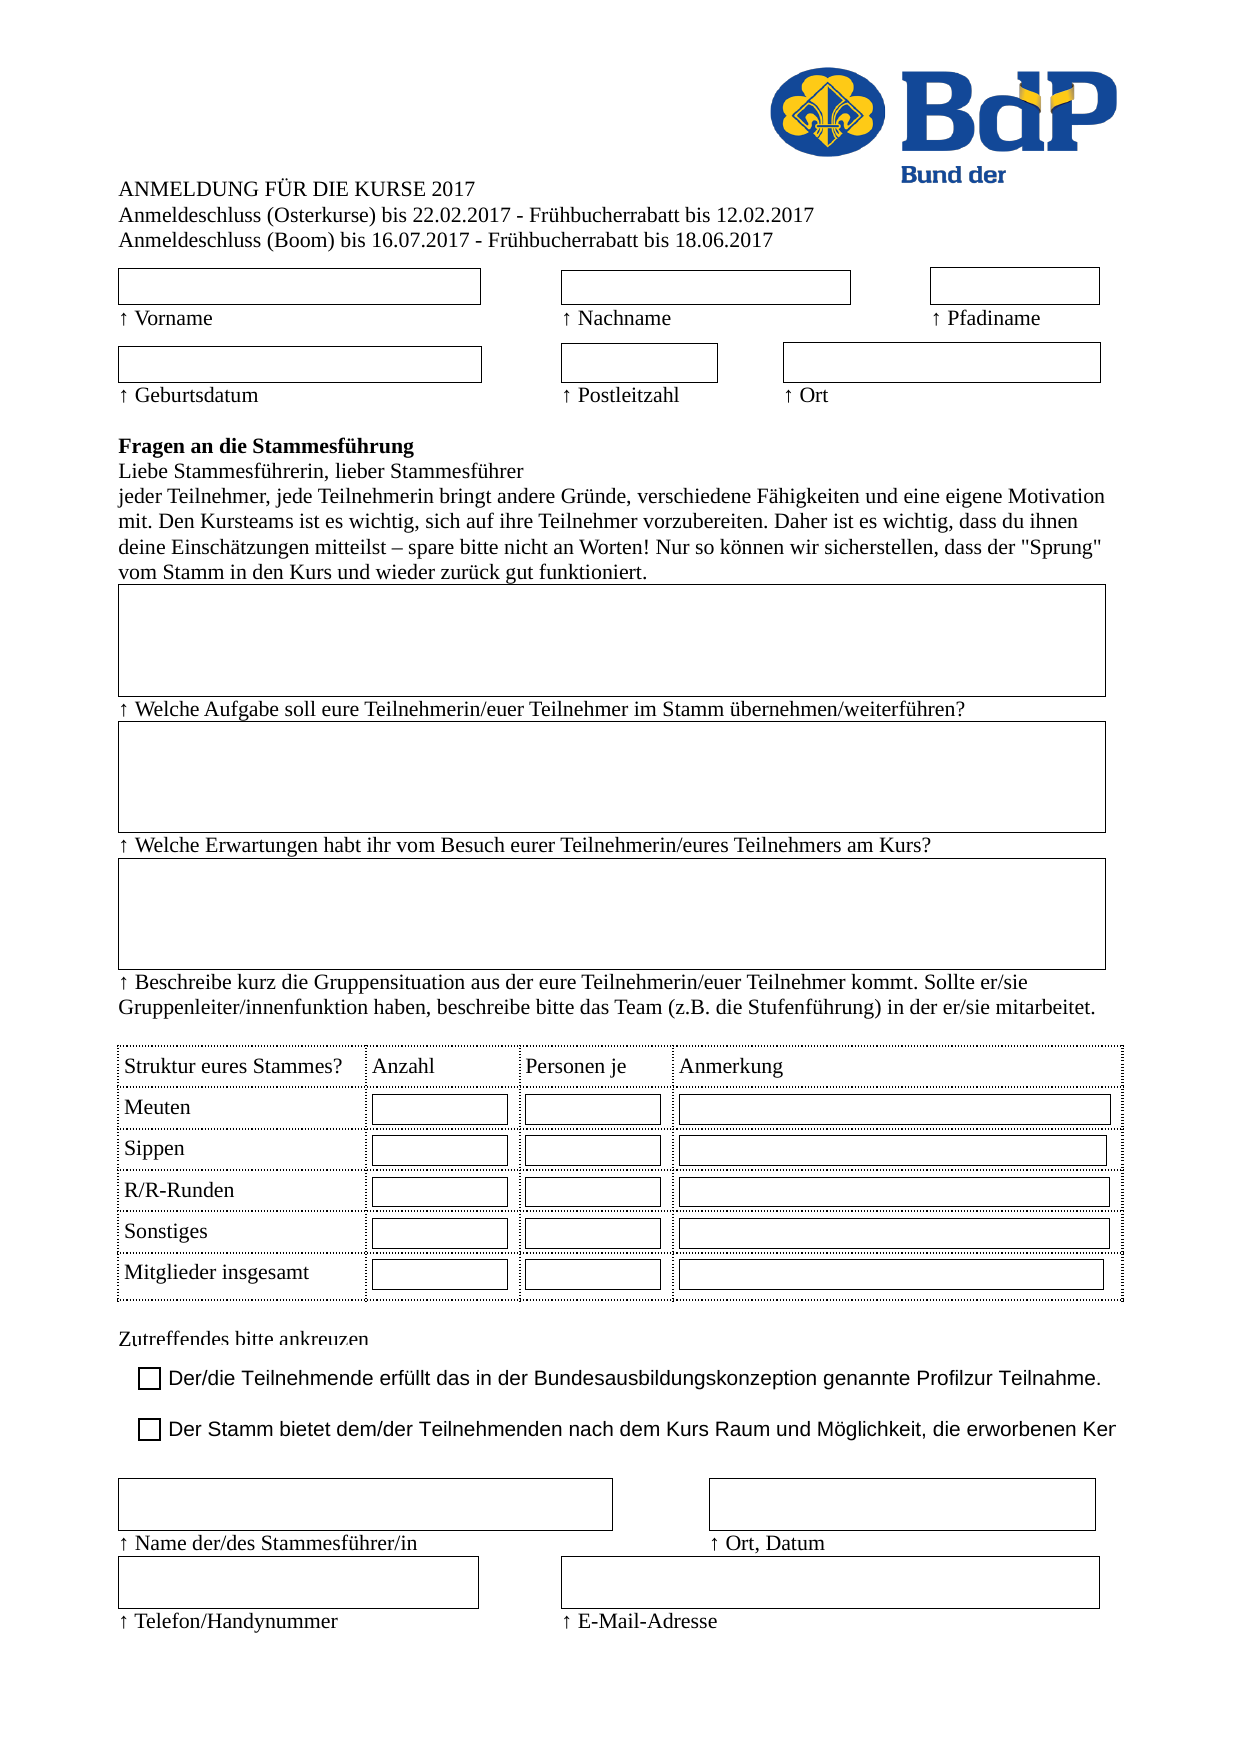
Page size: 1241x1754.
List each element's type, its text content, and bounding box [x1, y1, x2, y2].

table_cell Sonstiges [118, 1210, 366, 1252]
text Anmeldeschluss (Osterkurse) bis 22.02.2017 - Frühbucherrabatt bis 12.02.2017 [118, 202, 1122, 227]
table_cell Sippen [118, 1128, 366, 1169]
text Fragen an die Stammesführung [118, 433, 1122, 458]
table_cell [366, 1169, 519, 1210]
text jeder Teilnehmer, jede Teilnehmerin bringt andere Gründe, verschiedene Fähigkeiten und eine eigene Motivation mit. Den Kursteams ist es wichtig, sich auf ihre Teilnehmer vorzubereiten. Daher ist es wichtig, dass du ihnen deine Einschätzungen mitteilst – spare bitte nicht an Worten! Nur so können wir sicherstellen, dass der "Sprung" vom Stamm in den Kurs und wieder zurück gut funktioniert. [118, 483, 1122, 584]
text ↑ Welche Erwartungen habt ihr vom Besuch eurer Teilnehmerin/eures Teilnehmers am Kurs? [118, 832, 1122, 858]
text ↑ Welche Aufgabe soll eure Teilnehmerin/euer Teilnehmer im Stamm übernehmen/weiterführen? [118, 696, 1122, 721]
table_cell [366, 1128, 519, 1169]
table_cell [366, 1210, 519, 1252]
table_cell [673, 1210, 1122, 1252]
table_cell [673, 1169, 1122, 1210]
table_header Struktur eures Stammes? [118, 1045, 366, 1086]
table_cell [366, 1086, 519, 1127]
table_cell [673, 1086, 1122, 1127]
table_cell [366, 1252, 519, 1299]
table_header Anmerkung [673, 1045, 1122, 1086]
table_cell [673, 1128, 1122, 1169]
table_cell [520, 1252, 673, 1299]
table_cell [520, 1169, 673, 1210]
table_cell Meuten [118, 1086, 366, 1127]
table_cell Mitglieder insgesamt [118, 1252, 366, 1299]
text ↑ Telefon/Handynummer ↑ E-Mail-Adresse [118, 1608, 1122, 1633]
text ANMELDUNG FÜR DIE KURSE 2017 [118, 176, 1122, 202]
table_header Personen je [520, 1045, 673, 1086]
table_header Anzahl [366, 1045, 519, 1086]
text ↑ Name der/des Stammesführer/in ↑ Ort, Datum [118, 1530, 1122, 1556]
text ↑ Beschreibe kurz die Gruppensituation aus der eure Teilnehmerin/euer Teilnehmer kommt. Sollte er/sie Gruppenleiter/innenfunktion haben, beschreibe bitte das Team (z.B. die Stufenführung) in der er/sie mitarbeitet. [118, 969, 1122, 1019]
table_cell [520, 1128, 673, 1169]
picture [770, 67, 1117, 185]
table_cell R/R-Runden [118, 1169, 366, 1210]
text Anmeldeschluss (Boom) bis 16.07.2017 - Frühbucherrabatt bis 18.06.2017 [118, 227, 1122, 252]
text ↑ Vorname ↑ Nachname ↑ Pfadiname [118, 304, 1122, 330]
table_cell [673, 1252, 1122, 1299]
text ↑ Geburtsdatum ↑ Postleitzahl ↑ Ort [118, 382, 1122, 408]
text Liebe Stammesführerin, lieber Stammesführer [118, 458, 1122, 483]
table_cell [520, 1210, 673, 1252]
table_cell [520, 1086, 673, 1127]
text Zutreffendes bitte ankreuzen [118, 1326, 1122, 1352]
